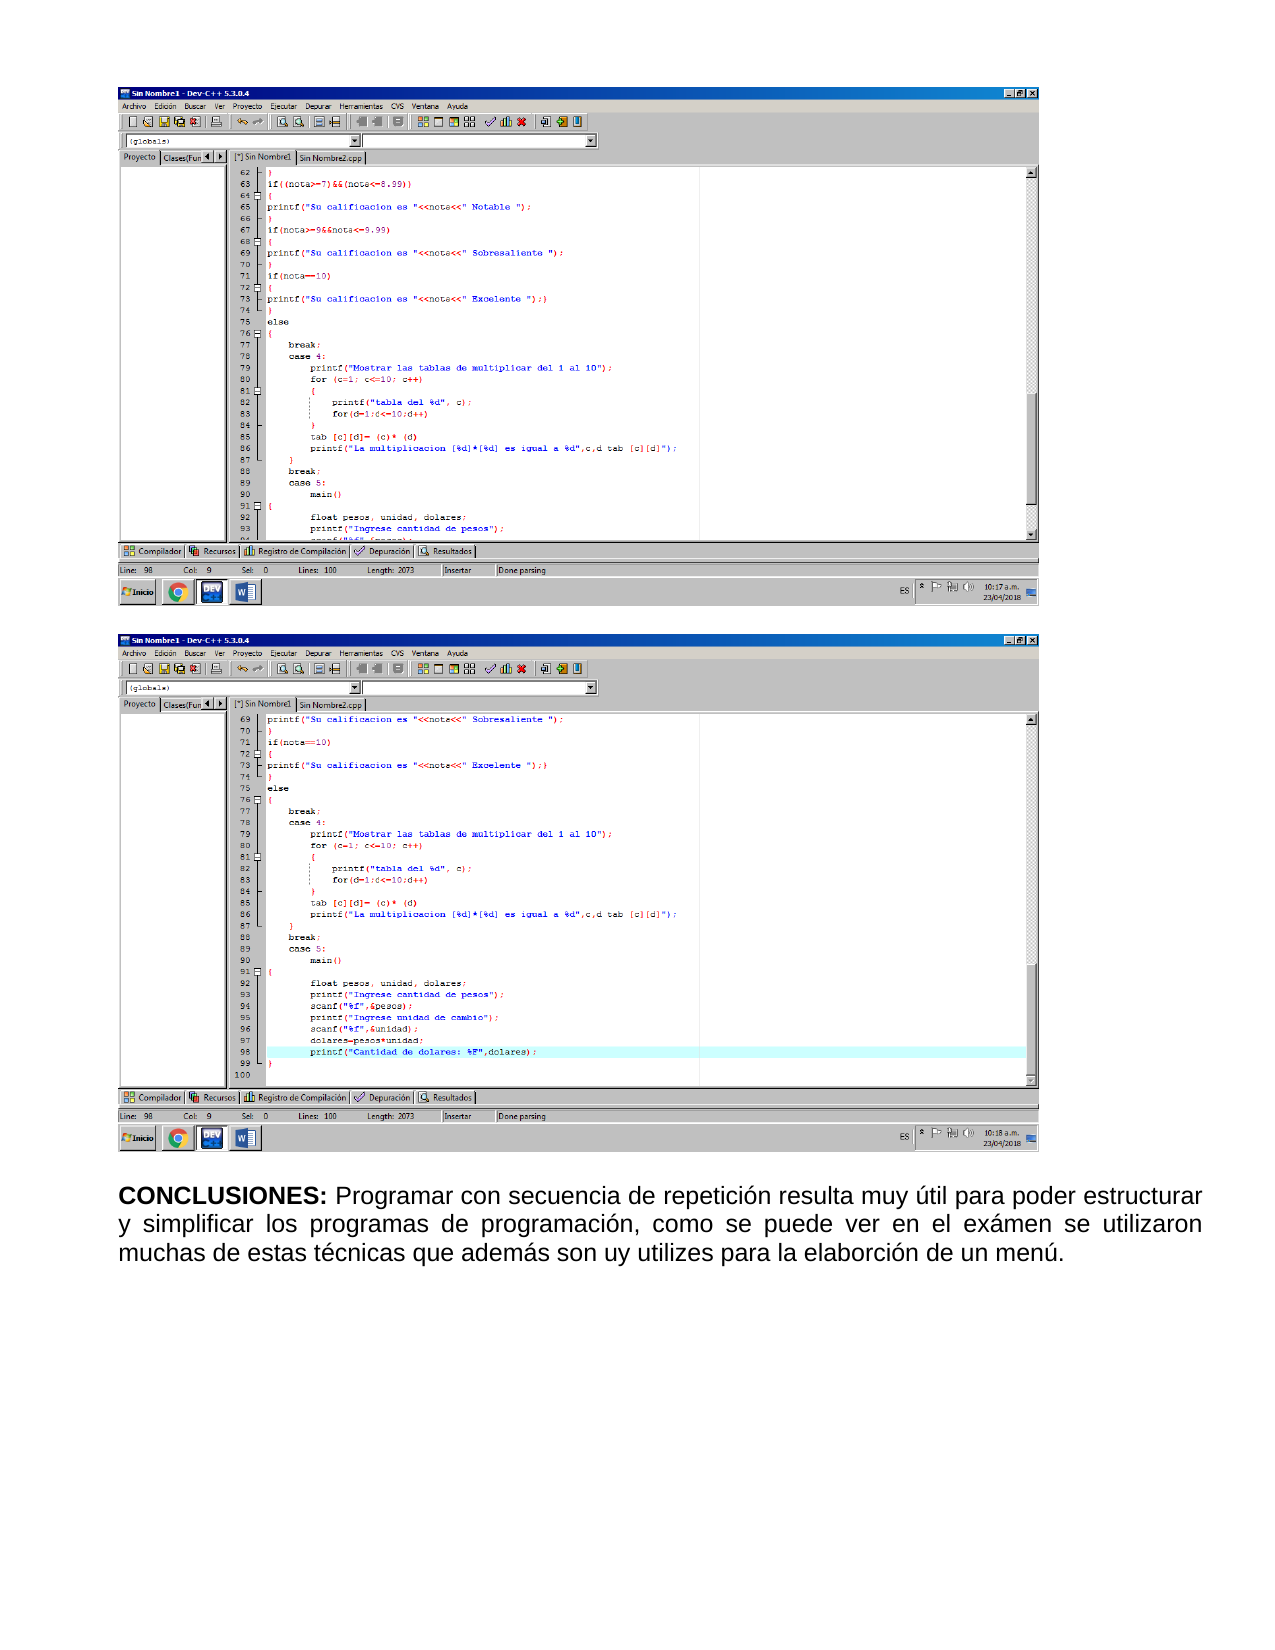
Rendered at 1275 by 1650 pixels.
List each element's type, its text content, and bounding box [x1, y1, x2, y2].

text CONCLUSIONES: Programar con secuencia de repetición resulta muy útil para poder estructurar y simplificar los programas de programación, como se puede ver en el exámen se utilizaron muchas de estas técnicas que además son uy utilizes para la elaborción de un menú. [118, 1181, 1205, 1267]
